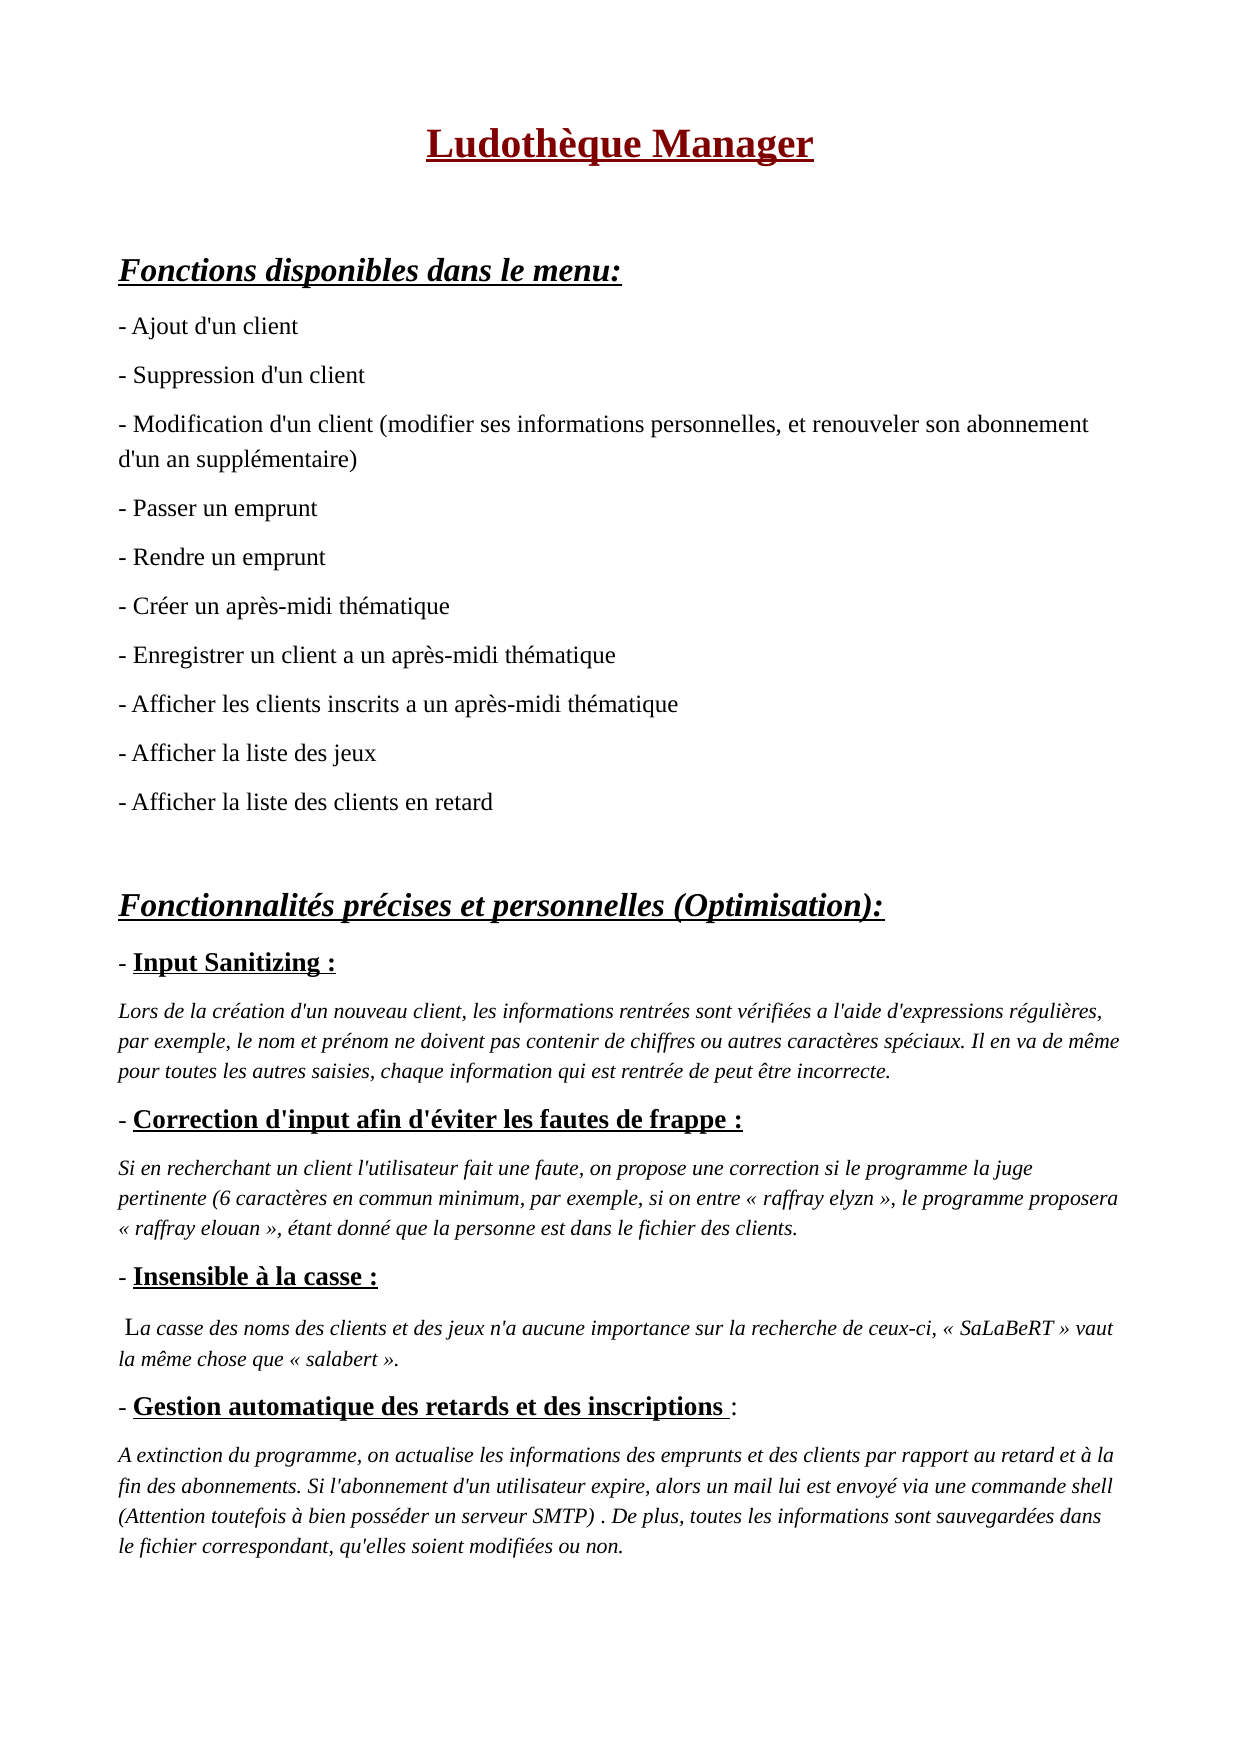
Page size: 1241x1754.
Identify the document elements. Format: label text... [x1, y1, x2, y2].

text - Rendre un emprunt [118, 542, 1122, 571]
text Fonctions disponibles dans le menu: [118, 251, 1122, 289]
text - Afficher la liste des clients en retard [118, 787, 1122, 816]
text La casse des noms des clients et des jeux n'a aucune importance sur la recherche de ceux-ci, « SaLaBeRT » vaut la même chose que « salabert ». [118, 1312, 1122, 1371]
text - Passer un emprunt [118, 493, 1122, 522]
text - Insensible à la casse : [118, 1260, 1122, 1291]
text - Enregistrer un client a un après-midi thématique [118, 640, 1122, 669]
text Fonctionnalités précises et personnelles (Optimisation): [118, 885, 1122, 924]
text Ludothèque Manager [118, 118, 1122, 166]
text A extinction du programme, on actualise les informations des emprunts et des clients par rapport au retard et à la fin des abonnements. Si l'abonnement d'un utilisateur expire, alors un mail lui est envoyé via une commande shell (Attention toutefois à bien posséder un serveur SMTP) . De plus, toutes les informations sont sauvegardées dans le fichier correspondant, qu'elles soient modifiées ou non. [118, 1442, 1122, 1558]
text - Input Sanitizing : [118, 946, 1122, 977]
text - Suppression d'un client [118, 360, 1122, 389]
text - Afficher la liste des jeux [118, 738, 1122, 767]
text - Ajout d'un client [118, 311, 1122, 340]
text - Gestion automatique des retards et des inscriptions : [118, 1391, 1122, 1422]
text Si en recherchant un client l'utilisateur fait une faute, on propose une correction si le programme la juge pertinente (6 caractères en commun minimum, par exemple, si on entre « raffray elyzn », le programme proposera « raffray elouan », étant donné que la personne est dans le fichier des clients. [118, 1155, 1122, 1241]
text - Modification d'un client (modifier ses informations personnelles, et renouveler son abonnement d'un an supplémentaire) [118, 409, 1122, 473]
text - Créer un après-midi thématique [118, 591, 1122, 620]
text - Correction d'input afin d'éviter les fautes de frappe : [118, 1103, 1122, 1134]
text - Afficher les clients inscrits a un après-midi thématique [118, 689, 1122, 718]
text Lors de la création d'un nouveau client, les informations rentrées sont vérifiées a l'aide d'expressions régulières, par exemple, le nom et prénom ne doivent pas contenir de chiffres ou autres caractères spéciaux. Il en va de même pour toutes les autres saisies, chaque information qui est rentrée de peut être incorrecte. [118, 998, 1122, 1083]
